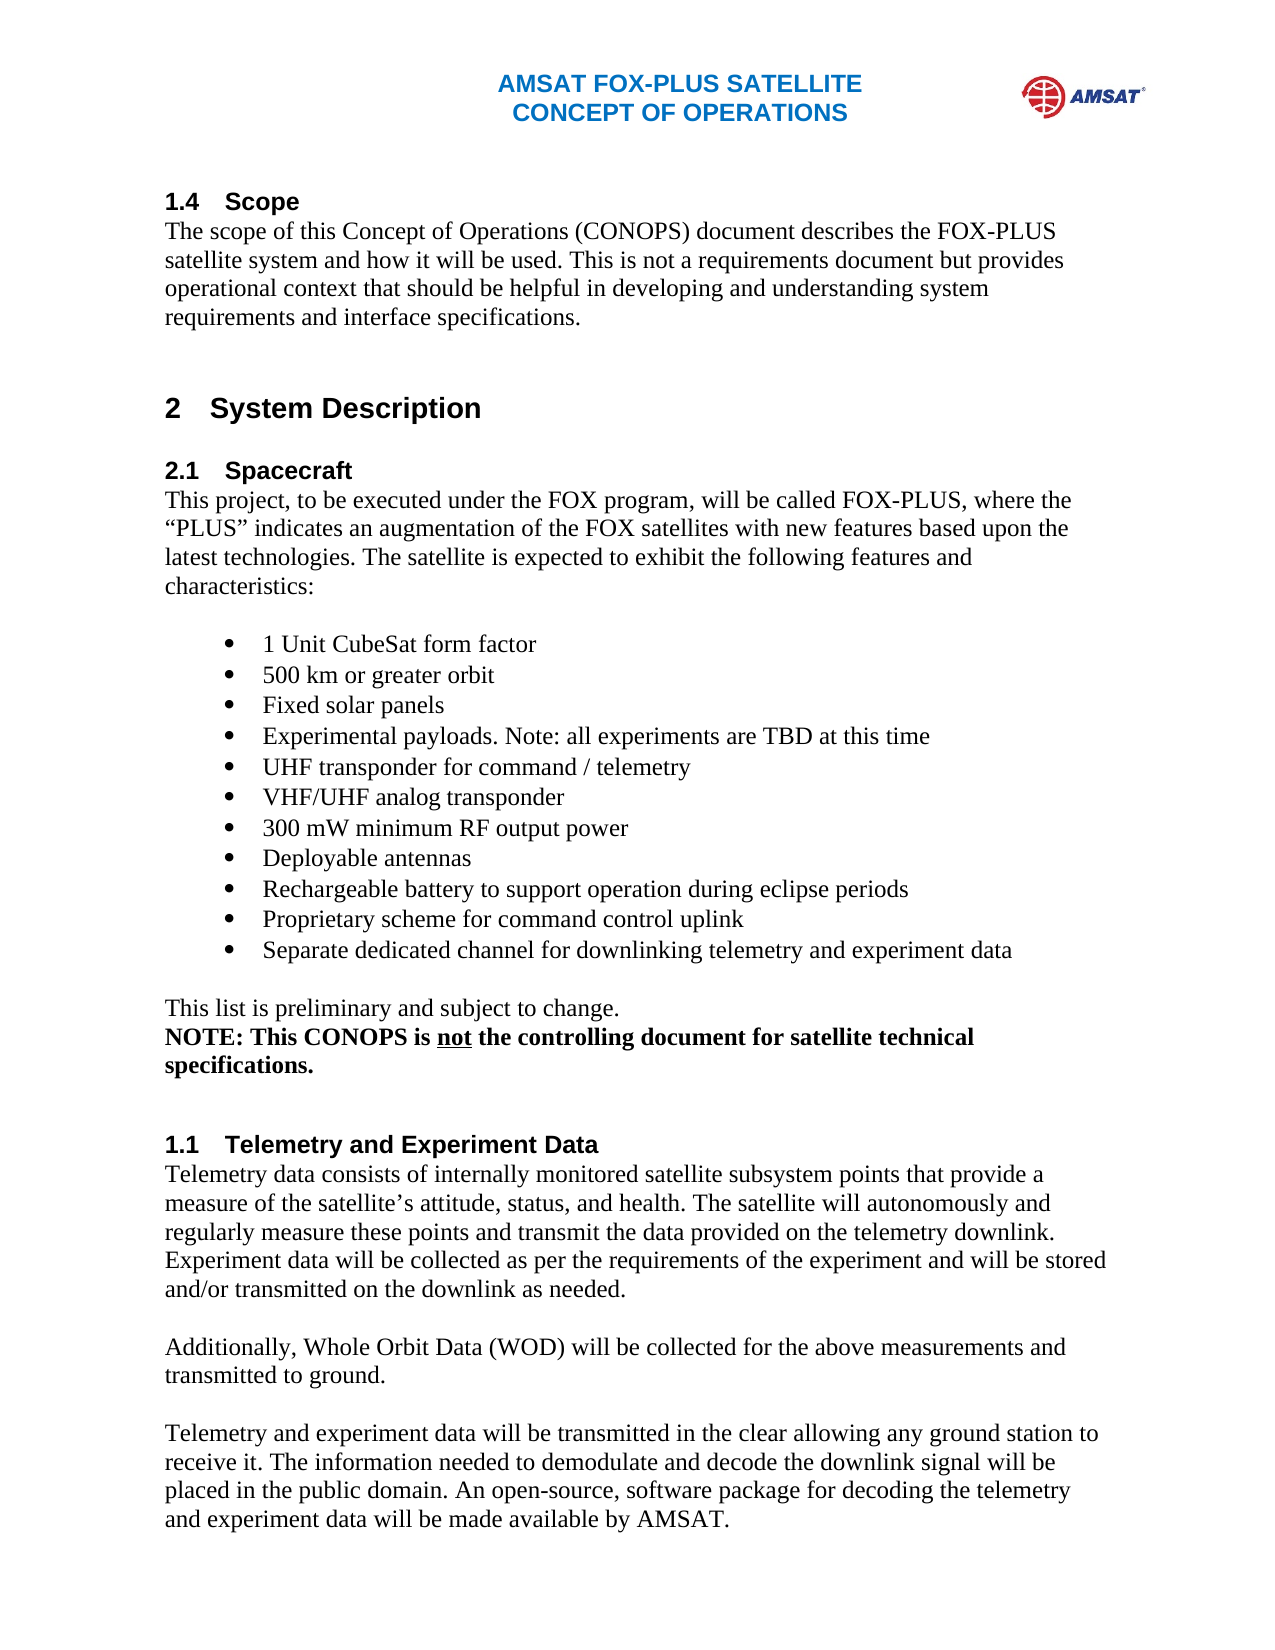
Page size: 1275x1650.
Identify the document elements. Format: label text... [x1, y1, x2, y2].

text Additionally, Whole Orbit Data (WOD) will be collected for the above measurements and transmitted to ground. [164, 1332, 1112, 1389]
subtitle Scope [164, 187, 1112, 216]
list Experimental payloads. Note: all experiments are TBD at this time [225, 720, 1112, 751]
list 500 km or greater orbit [225, 659, 1112, 689]
list VHF/UHF analog transponder [225, 781, 1112, 812]
text This list is preliminary and subject to change. [164, 993, 1112, 1022]
text The scope of this Concept of Operations (CONOPS) document describes the FOX-PLUS satellite system and how it will be used. This is not a requirements document but provides operational context that should be helpful in developing and understanding system requirements and interface specifications. [164, 216, 1112, 331]
list Deployable antennas [225, 842, 1112, 873]
list UHF transponder for command / telemetry [225, 751, 1112, 781]
list Proprietary scheme for command control uplink [225, 903, 1112, 934]
text NOTE: This CONOPS is not the controlling document for satellite technical specifications. [164, 1022, 1112, 1079]
list 1 Unit CubeSat form factor [225, 628, 1112, 659]
list Rechargeable battery to support operation during eclipse periods [225, 873, 1112, 903]
list 300 mW minimum RF output power [225, 812, 1112, 842]
subtitle Spacecraft [164, 456, 1112, 485]
list Separate dedicated channel for downlinking telemetry and experiment data [225, 934, 1112, 964]
list Fixed solar panels [225, 689, 1112, 720]
subtitle System Description [164, 391, 1112, 424]
subtitle Telemetry and Experiment Data [164, 1130, 1112, 1159]
text This project, to be executed under the FOX program, will be called FOX-PLUS, where the “PLUS” indicates an augmentation of the FOX satellites with new features based upon the latest technologies. The satellite is expected to exhibit the following features and characteristics: [164, 485, 1112, 600]
text Telemetry and experiment data will be transmitted in the clear allowing any ground station to receive it. The information needed to demodulate and decode the downlink signal will be placed in the public domain. An open-source, software package for decoding the telemetry and experiment data will be made available by AMSAT. [164, 1418, 1112, 1533]
picture [1020, 73, 1170, 119]
text Telemetry data consists of internally monitored satellite subsystem points that provide a measure of the satellite’s attitude, status, and health. The satellite will autonomously and regularly measure these points and transmit the data provided on the telemetry downlink. Experiment data will be collected as per the requirements of the experiment and will be stored and/or transmitted on the downlink as needed. [164, 1159, 1112, 1303]
